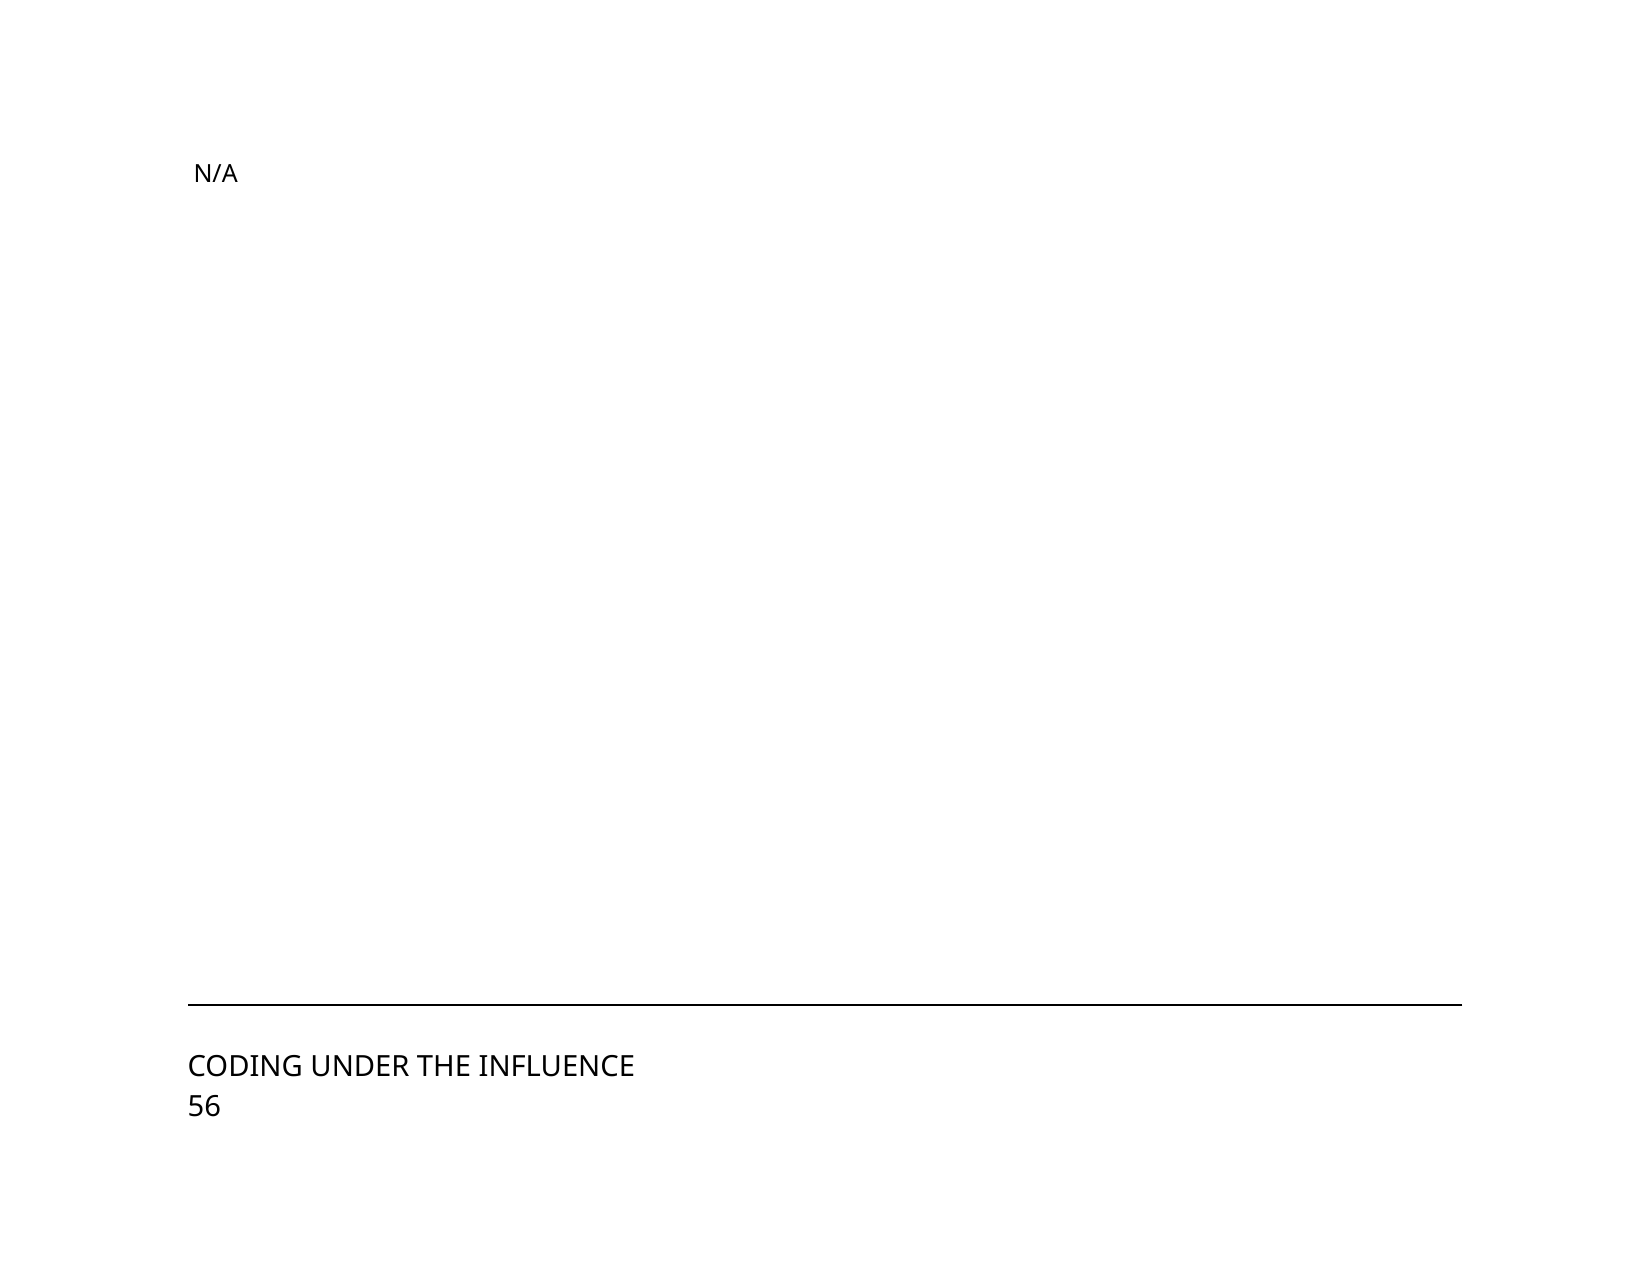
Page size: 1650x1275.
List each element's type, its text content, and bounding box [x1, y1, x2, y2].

table_cell N/A [188, 150, 1462, 208]
